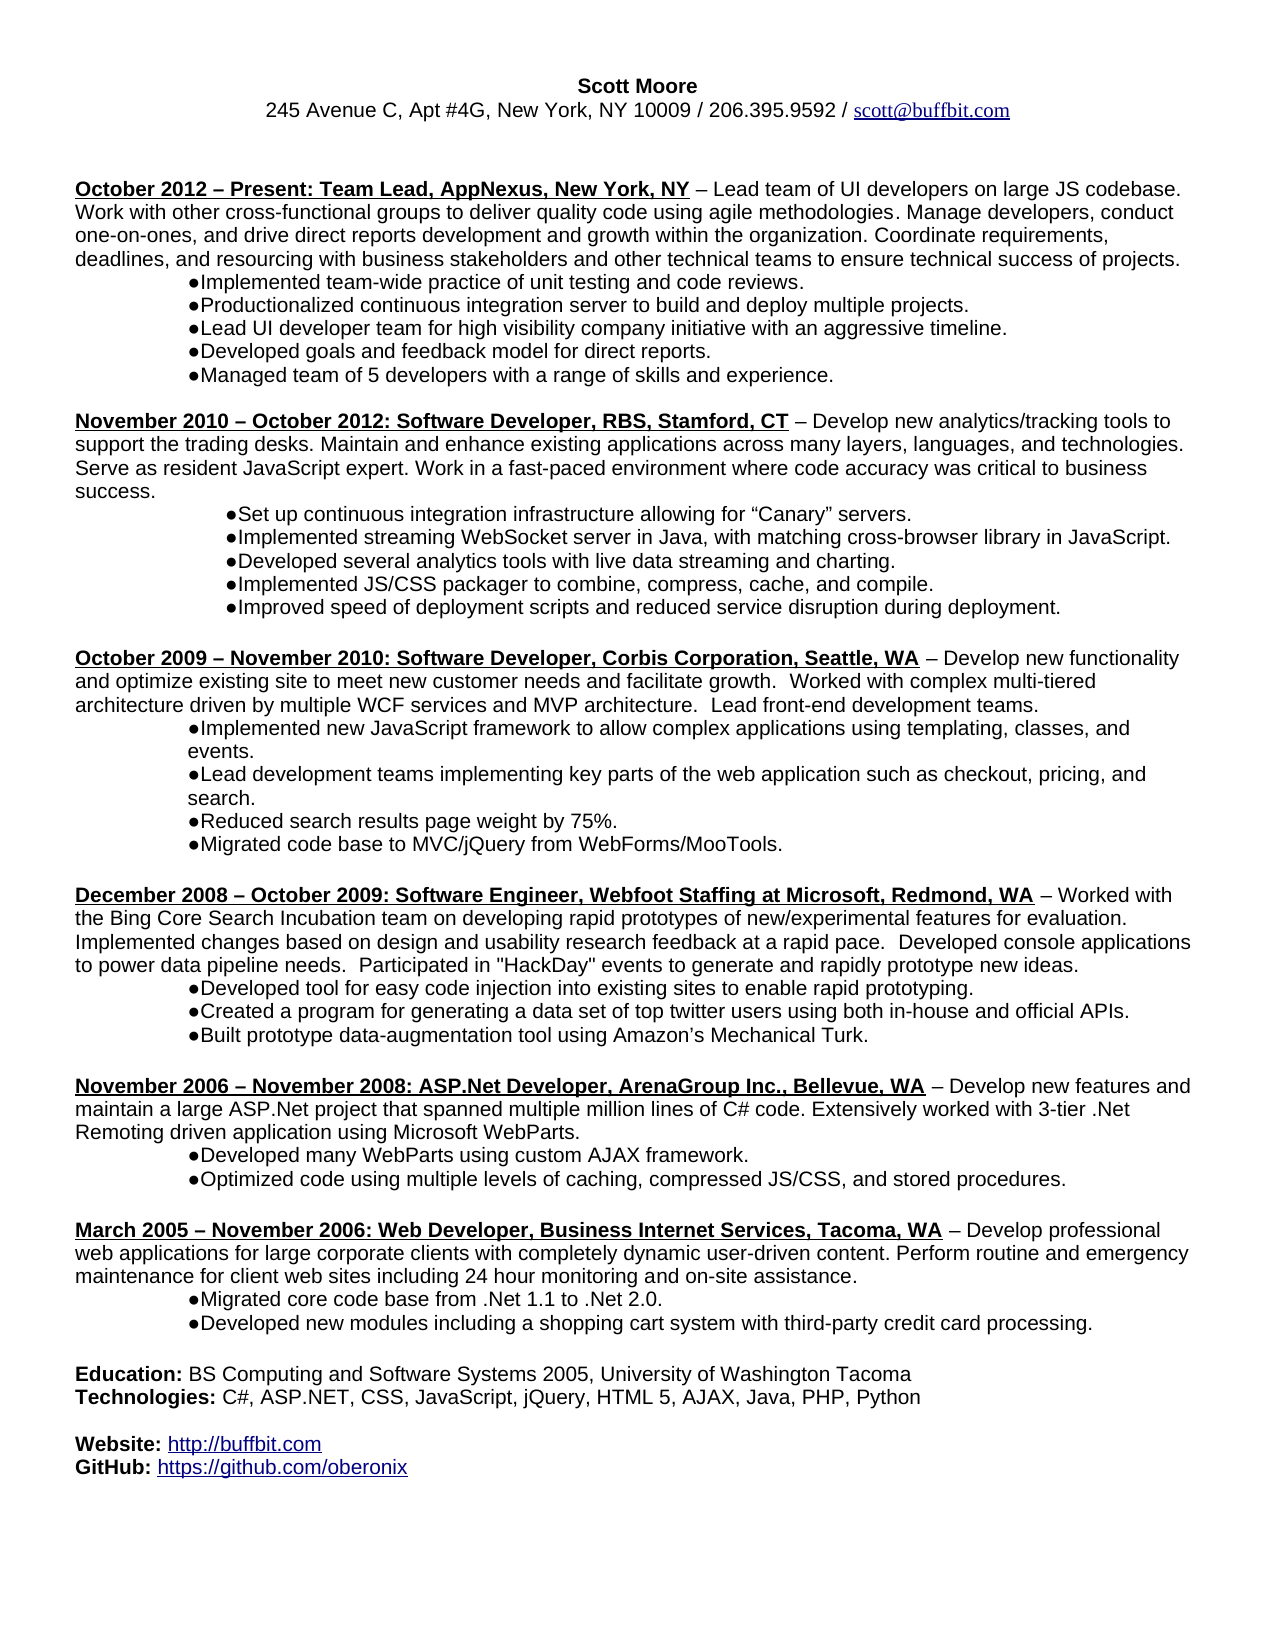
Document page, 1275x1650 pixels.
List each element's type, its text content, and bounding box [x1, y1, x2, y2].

text Technologies: C#, ASP.NET, CSS, JavaScript, jQuery, HTML 5, AJAX, Java, PHP, Python [75, 1386, 1200, 1409]
list Developed several analytics tools with live data streaming and charting. [75, 549, 1200, 572]
list Developed many WebParts using custom AJAX framework. [75, 1144, 1200, 1167]
list Managed team of 5 developers with a range of skills and experience. [75, 363, 1200, 387]
text October 2009 – November 2010: Software Developer, Corbis Corporation, Seattle, WA – Develop new functionality and optimize existing site to meet new customer needs and facilitate growth. Worked with complex multi-tiered architecture driven by multiple WCF services and MVP architecture. Lead front-end development teams. [75, 647, 1200, 716]
list Built prototype data-augmentation tool using Amazon’s Mechanical Turk. [75, 1023, 1200, 1046]
text October 2012 – Present: Team Lead, AppNexus, New York, NY – Lead team of UI developers on large JS codebase. Work with other cross-functional groups to deliver quality code using agile methodologies. Manage developers, conduct one-on-ones, and drive direct reports development and growth within the organization. Coordinate requirements, deadlines, and resourcing with business stakeholders and other technical teams to ensure technical success of projects. [75, 177, 1200, 270]
list Lead UI developer team for high visibility company initiative with an aggressive timeline. [75, 317, 1200, 340]
text 245 Avenue C, Apt #4G, New York, NY 10009 / 206.395.9592 / scott@buffbit.com [75, 98, 1200, 122]
list Developed goals and feedback model for direct reports. [75, 340, 1200, 363]
text Website: http://buffbit.com [75, 1432, 1200, 1455]
text GitHub: https://github.com/oberonix [75, 1455, 1200, 1478]
list Implemented streaming WebSocket server in Java, with matching cross-browser library in JavaScript. [75, 526, 1200, 549]
list Productionalized continuous integration server to build and deploy multiple projects. [75, 294, 1200, 317]
text Education: BS Computing and Software Systems 2005, University of Washington Tacoma [75, 1362, 1200, 1386]
list Improved speed of deployment scripts and reduced service disruption during deployment. [75, 596, 1200, 619]
text December 2008 – October 2009: Software Engineer, Webfoot Staffing at Microsoft, Redmond, WA – Worked with the Bing Core Search Incubation team on developing rapid prototypes of new/experimental features for evaluation. Implemented changes based on design and usability research feedback at a rapid pace. Developed console applications to power data pipeline needs. Participated in "HackDay" events to generate and rapidly prototype new ideas. [75, 884, 1200, 977]
list Set up continuous integration infrastructure allowing for “Canary” servers. [75, 503, 1200, 526]
text Scott Moore [75, 75, 1200, 98]
list Reduced search results page weight by 75%. [75, 809, 1200, 833]
list Migrated code base to MVC/jQuery from WebForms/MooTools. [75, 833, 1200, 856]
text November 2010 – October 2012: Software Developer, RBS, Stamford, CT – Develop new analytics/tracking tools to support the trading desks. Maintain and enhance existing applications across many layers, languages, and technologies. Serve as resident JavaScript expert. Work in a fast-paced environment where code accuracy was critical to business success. [75, 410, 1200, 503]
list Created a program for generating a data set of top twitter users using both in-house and official APIs. [75, 1000, 1200, 1023]
list Implemented JS/CSS packager to combine, compress, cache, and compile. [75, 572, 1200, 596]
list Optimized code using multiple levels of caching, compressed JS/CSS, and stored procedures. [75, 1167, 1200, 1190]
list Implemented team-wide practice of unit testing and code reviews. [75, 270, 1200, 294]
text March 2005 – November 2006: Web Developer, Business Internet Services, Tacoma, WA – Develop professional web applications for large corporate clients with completely dynamic user-driven content. Perform routine and emergency maintenance for client web sites including 24 hour monitoring and on-site assistance. [75, 1218, 1200, 1288]
text November 2006 – November 2008: ASP.Net Developer, ArenaGroup Inc., Bellevue, WA – Develop new features and maintain a large ASP.Net project that spanned multiple million lines of C# code. Extensively worked with 3-tier .Net Remoting driven application using Microsoft WebParts. [75, 1074, 1200, 1144]
list Migrated core code base from .Net 1.1 to .Net 2.0. [75, 1288, 1200, 1311]
list Developed new modules including a shopping cart system with third-party credit card processing. [75, 1311, 1200, 1334]
list Implemented new JavaScript framework to allow complex applications using templating, classes, and events. [75, 716, 1200, 763]
list Developed tool for easy code injection into existing sites to enable rapid prototyping. [75, 977, 1200, 1000]
list Lead development teams implementing key parts of the web application such as checkout, pricing, and search. [75, 763, 1200, 809]
